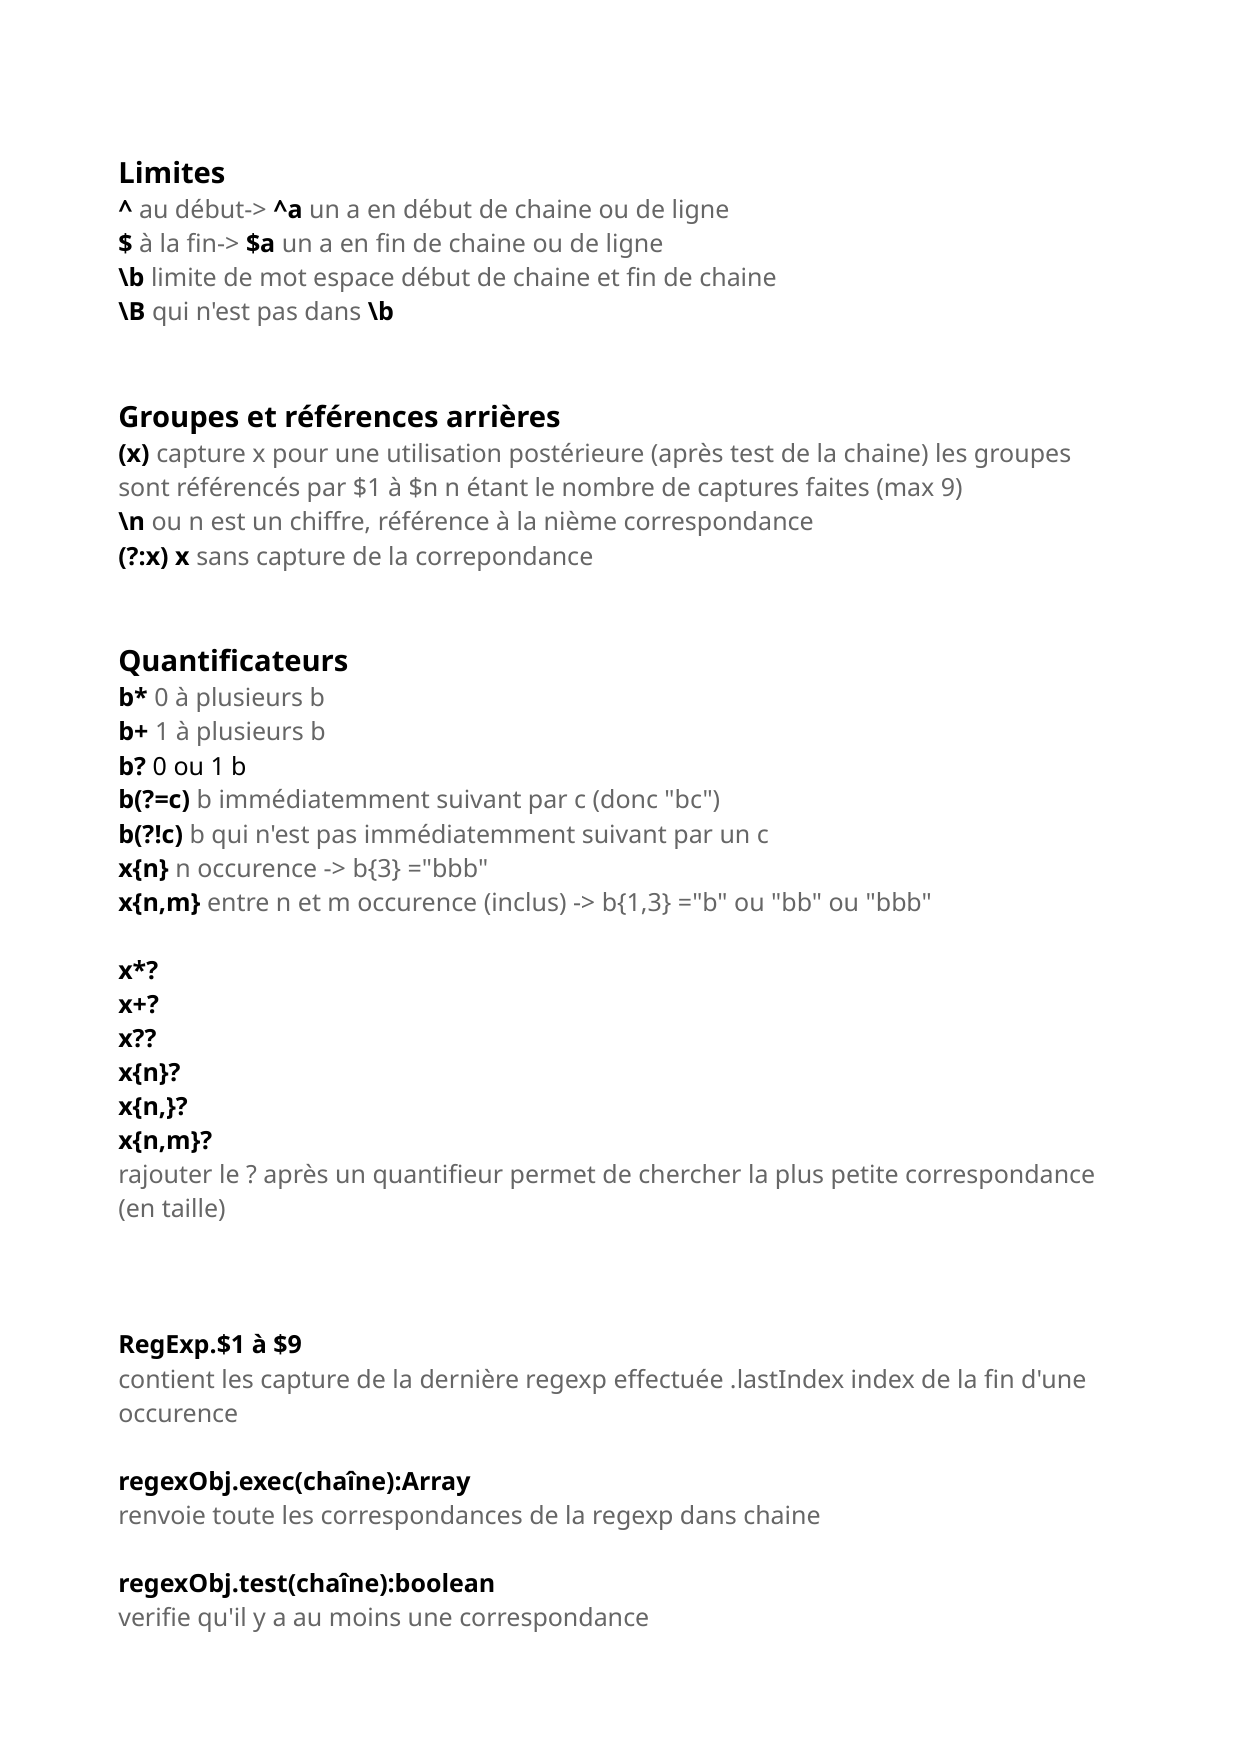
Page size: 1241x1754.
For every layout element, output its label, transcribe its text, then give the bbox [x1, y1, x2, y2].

text contient les capture de la dernière regexp effectuée .lastIndex index de la fin d'une occurence [118, 1361, 1122, 1429]
text x{n,}? [118, 1089, 1122, 1123]
text x*? [118, 952, 1122, 987]
text x{n,m}? [118, 1123, 1122, 1157]
text x{n,m} entre n et m occurence (inclus) -> b{1,3} ="b" ou "bb" ou "bbb" [118, 884, 1122, 918]
text (?:x) x sans capture de la correpondance [118, 538, 1122, 572]
text regexObj.test(chaîne):boolean [118, 1566, 1122, 1600]
text b+ 1 à plusieurs b [118, 714, 1122, 748]
text renvoie toute les correspondances de la regexp dans chaine [118, 1497, 1122, 1532]
text x+? [118, 987, 1122, 1021]
text b(?!c) b qui n'est pas immédiatemment suivant par un c [118, 816, 1122, 850]
text x{n}? [118, 1055, 1122, 1089]
text Groupes et références arrières [118, 396, 1122, 436]
text Quantificateurs [118, 640, 1122, 680]
text Limites [118, 152, 1122, 192]
text x?? [118, 1021, 1122, 1055]
text $ à la fin-> $a un a en fin de chaine ou de ligne [118, 226, 1122, 260]
text b(?=c) b immédiatemment suivant par c (donc "bc") [118, 782, 1122, 816]
text \B qui n'est pas dans \b [118, 294, 1122, 328]
text ^ au début-> ^a un a en début de chaine ou de ligne [118, 192, 1122, 226]
text regexObj.exec(chaîne):Array [118, 1463, 1122, 1497]
text x{n} n occurence -> b{3} ="bbb" [118, 850, 1122, 884]
text rajouter le ? après un quantifieur permet de chercher la plus petite correspondance (en taille) [118, 1157, 1122, 1225]
text RegExp.$1 à $9 [118, 1327, 1122, 1361]
text b? 0 ou 1 b [118, 748, 1122, 782]
text (x) capture x pour une utilisation postérieure (après test de la chaine) les groupes sont référencés par $1 à $n n étant le nombre de captures faites (max 9) [118, 436, 1122, 504]
text verifie qu'il y a au moins une correspondance [118, 1600, 1122, 1634]
text b* 0 à plusieurs b [118, 680, 1122, 714]
text \n ou n est un chiffre, référence à la nième correspondance [118, 504, 1122, 538]
text \b limite de mot espace début de chaine et fin de chaine [118, 260, 1122, 294]
